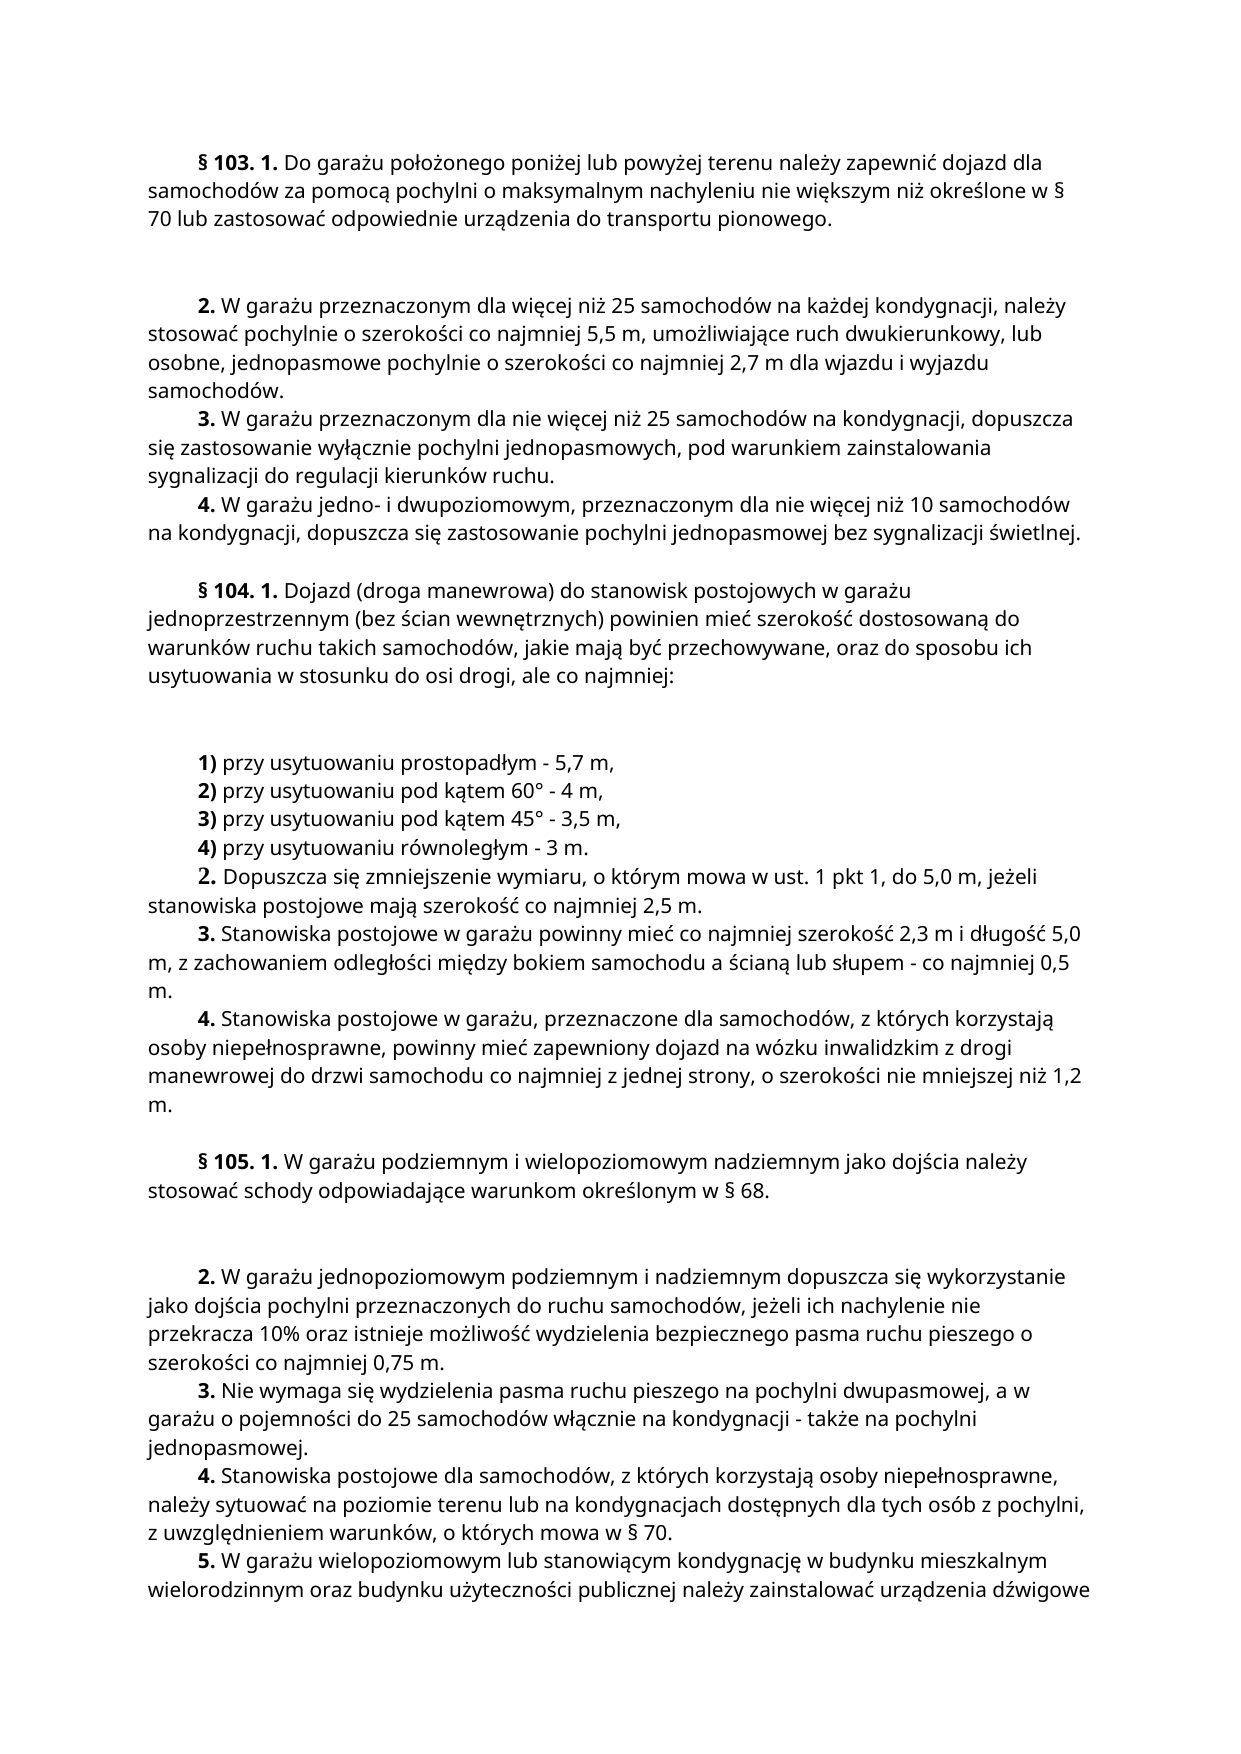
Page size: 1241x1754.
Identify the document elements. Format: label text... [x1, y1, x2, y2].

text 4. Stanowiska postojowe w garażu, przeznaczone dla samochodów, z których korzystają osoby niepełnosprawne, powinny mieć zapewniony dojazd na wózku inwalidzkim z drogi manewrowej do drzwi samochodu co najmniej z jednej strony, o szerokości nie mniejszej niż 1,2 m. [148, 1004, 1093, 1118]
text 1) przy usytuowaniu prostopadłym - 5,7 m, [148, 748, 1093, 776]
text 3. Stanowiska postojowe w garażu powinny mieć co najmniej szerokość 2,3 m i długość 5,0 m, z zachowaniem odległości między bokiem samochodu a ścianą lub słupem - co najmniej 0,5 m. [148, 919, 1093, 1004]
text 2. W garażu jednopoziomowym podziemnym i nadziemnym dopuszcza się wykorzystanie jako dojścia pochylni przeznaczonych do ruchu samochodów, jeżeli ich nachylenie nie przekracza 10% oraz istnieje możliwość wydzielenia bezpiecznego pasma ruchu pieszego o szerokości co najmniej 0,75 m. [148, 1262, 1093, 1376]
text 3) przy usytuowaniu pod kątem 45° - 3,5 m, [148, 804, 1093, 833]
text 4. Stanowiska postojowe dla samochodów, z których korzystają osoby niepełnosprawne, należy sytuować na poziomie terenu lub na kondygnacjach dostępnych dla tych osób z pochylni, z uwzględnieniem warunków, o których mowa w § 70. [148, 1461, 1093, 1547]
text 4) przy usytuowaniu równoległym - 3 m. [148, 833, 1093, 861]
text 5. W garażu wielopoziomowym lub stanowiącym kondygnację w budynku mieszkalnym wielorodzinnym oraz budynku użyteczności publicznej należy zainstalować urządzenia dźwigowe [148, 1547, 1093, 1603]
text 2. Dopuszcza się zmniejszenie wymiaru, o którym mowa w ust. 1 pkt 1, do 5,0 m, jeżeli stanowiska postojowe mają szerokość co najmniej 2,5 m. [148, 861, 1093, 919]
text § 103. 1. Do garażu położonego poniżej lub powyżej terenu należy zapewnić dojazd dla samochodów za pomocą pochylni o maksymalnym nachyleniu nie większym niż określone w § 70 lub zastosować odpowiednie urządzenia do transportu pionowego. [148, 148, 1093, 262]
text 2. W garażu przeznaczonym dla więcej niż 25 samochodów na każdej kondygnacji, należy stosować pochylnie o szerokości co najmniej 5,5 m, umożliwiające ruch dwukierunkowy, lub osobne, jednopasmowe pochylnie o szerokości co najmniej 2,7 m dla wjazdu i wyjazdu samochodów. [148, 291, 1093, 404]
text 3. W garażu przeznaczonym dla nie więcej niż 25 samochodów na kondygnacji, dopuszcza się zastosowanie wyłącznie pochylni jednopasmowych, pod warunkiem zainstalowania sygnalizacji do regulacji kierunków ruchu. [148, 404, 1093, 490]
text § 104. 1. Dojazd (droga manewrowa) do stanowisk postojowych w garażu jednoprzestrzennym (bez ścian wewnętrznych) powinien mieć szerokość dostosowaną do warunków ruchu takich samochodów, jakie mają być przechowywane, oraz do sposobu ich usytuowania w stosunku do osi drogi, ale co najmniej: [148, 576, 1093, 718]
text 4. W garażu jedno- i dwupoziomowym, przeznaczonym dla nie więcej niż 10 samochodów na kondygnacji, dopuszcza się zastosowanie pochylni jednopasmowej bez sygnalizacji świetlnej. [148, 490, 1093, 547]
text 2) przy usytuowaniu pod kątem 60° - 4 m, [148, 776, 1093, 804]
text 3. Nie wymaga się wydzielenia pasma ruchu pieszego na pochylni dwupasmowej, a w garażu o pojemności do 25 samochodów włącznie na kondygnacji - także na pochylni jednopasmowej. [148, 1376, 1093, 1461]
text § 105. 1. W garażu podziemnym i wielopoziomowym nadziemnym jako dojścia należy stosować schody odpowiadające warunkom określonym w § 68. [148, 1147, 1093, 1233]
